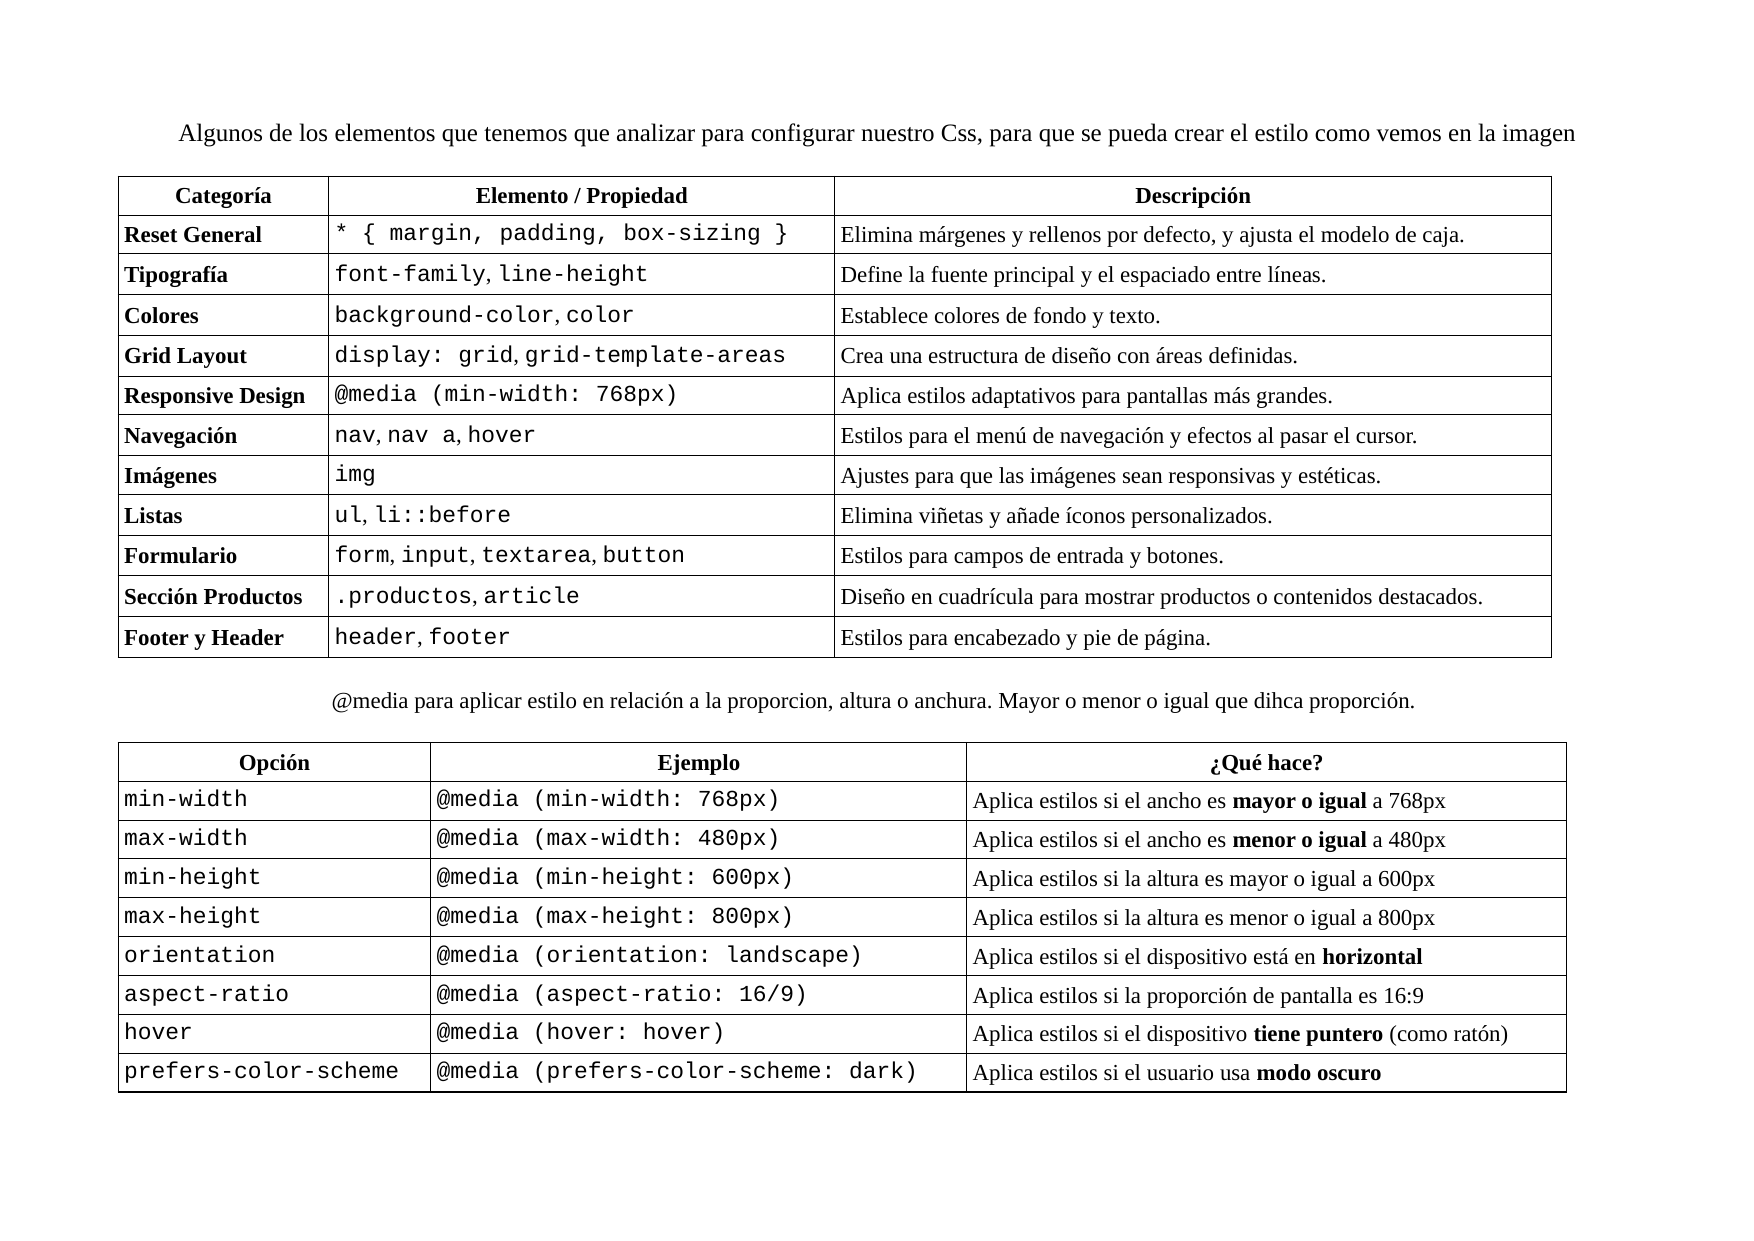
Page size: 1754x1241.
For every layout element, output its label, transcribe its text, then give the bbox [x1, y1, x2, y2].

table_cell orientation [119, 937, 430, 975]
table_cell Diseño en cuadrícula para mostrar productos o contenidos destacados. [835, 576, 1551, 616]
table_cell .productos, article [329, 576, 834, 616]
table_cell @media (max-width: 480px) [431, 821, 966, 858]
table_header Opción [119, 743, 430, 781]
table_cell Aplica estilos si la altura es menor o igual a 800px [967, 898, 1566, 936]
text Algunos de los elementos que tenemos que analizar para configurar nuestro Css, para que se pueda crear el estilo como vemos en la imagen [118, 118, 1636, 147]
table_cell max-height [119, 898, 430, 936]
table_cell Aplica estilos si la altura es mayor o igual a 600px [967, 859, 1566, 897]
table_cell nav, nav a, hover [329, 415, 834, 455]
table_cell Estilos para campos de entrada y botones. [835, 536, 1551, 575]
table_cell @media (aspect-ratio: 16/9) [431, 976, 966, 1014]
table_cell header, footer [329, 617, 834, 657]
table_cell @media (min-width: 768px) [329, 377, 834, 414]
table_cell background-color, color [329, 295, 834, 335]
table_cell Formulario [119, 536, 328, 575]
table_cell @media (min-width: 768px) [431, 782, 966, 819]
table_cell Aplica estilos adaptativos para pantallas más grandes. [835, 377, 1551, 414]
table_cell Aplica estilos si el dispositivo está en horizontal [967, 937, 1566, 975]
table_cell ul, li::before [329, 495, 834, 535]
table_cell prefers-color-scheme [119, 1054, 430, 1091]
table_cell Footer y Header [119, 617, 328, 657]
table_cell Reset General [119, 216, 328, 253]
table_header Categoría [119, 177, 328, 214]
table_cell @media (hover: hover) [431, 1015, 966, 1053]
table_cell Colores [119, 295, 328, 335]
table_cell Navegación [119, 415, 328, 455]
table_cell display: grid, grid-template-areas [329, 336, 834, 376]
table_cell img [329, 456, 834, 494]
table_cell Aplica estilos si la proporción de pantalla es 16:9 [967, 976, 1566, 1014]
table_header Ejemplo [431, 743, 966, 781]
table_cell Define la fuente principal y el espaciado entre líneas. [835, 254, 1551, 294]
table_cell Sección Productos [119, 576, 328, 616]
table_cell font-family, line-height [329, 254, 834, 294]
table_cell Ajustes para que las imágenes sean responsivas y estéticas. [835, 456, 1551, 494]
table_cell max-width [119, 821, 430, 858]
table_cell * { margin, padding, box-sizing } [329, 216, 834, 253]
table_cell aspect-ratio [119, 976, 430, 1014]
table_cell min-height [119, 859, 430, 897]
table_cell Aplica estilos si el ancho es mayor o igual a 768px [967, 782, 1566, 819]
table_cell @media (orientation: landscape) [431, 937, 966, 975]
table_cell Aplica estilos si el dispositivo tiene puntero (como ratón) [967, 1015, 1566, 1053]
table_cell Establece colores de fondo y texto. [835, 295, 1551, 335]
text @media para aplicar estilo en relación a la proporcion, altura o anchura. Mayor o menor o igual que dihca proporción. [118, 687, 1636, 713]
table_cell min-width [119, 782, 430, 819]
table_cell Imágenes [119, 456, 328, 494]
table_cell Grid Layout [119, 336, 328, 376]
table_cell Crea una estructura de diseño con áreas definidas. [835, 336, 1551, 376]
table_cell hover [119, 1015, 430, 1053]
table_cell @media (max-height: 800px) [431, 898, 966, 936]
table_cell Listas [119, 495, 328, 535]
table_cell Responsive Design [119, 377, 328, 414]
table_cell Elimina márgenes y rellenos por defecto, y ajusta el modelo de caja. [835, 216, 1551, 253]
table_cell @media (prefers-color-scheme: dark) [431, 1054, 966, 1091]
table_cell Tipografía [119, 254, 328, 294]
table_header Descripción [835, 177, 1551, 214]
table_cell Estilos para encabezado y pie de página. [835, 617, 1551, 657]
table_cell Aplica estilos si el usuario usa modo oscuro [967, 1054, 1566, 1091]
table_cell form, input, textarea, button [329, 536, 834, 575]
table_cell @media (min-height: 600px) [431, 859, 966, 897]
table_cell Aplica estilos si el ancho es menor o igual a 480px [967, 821, 1566, 858]
table_cell Elimina viñetas y añade íconos personalizados. [835, 495, 1551, 535]
table_header ¿Qué hace? [967, 743, 1566, 781]
table_header Elemento / Propiedad [329, 177, 834, 214]
table_cell Estilos para el menú de navegación y efectos al pasar el cursor. [835, 415, 1551, 455]
